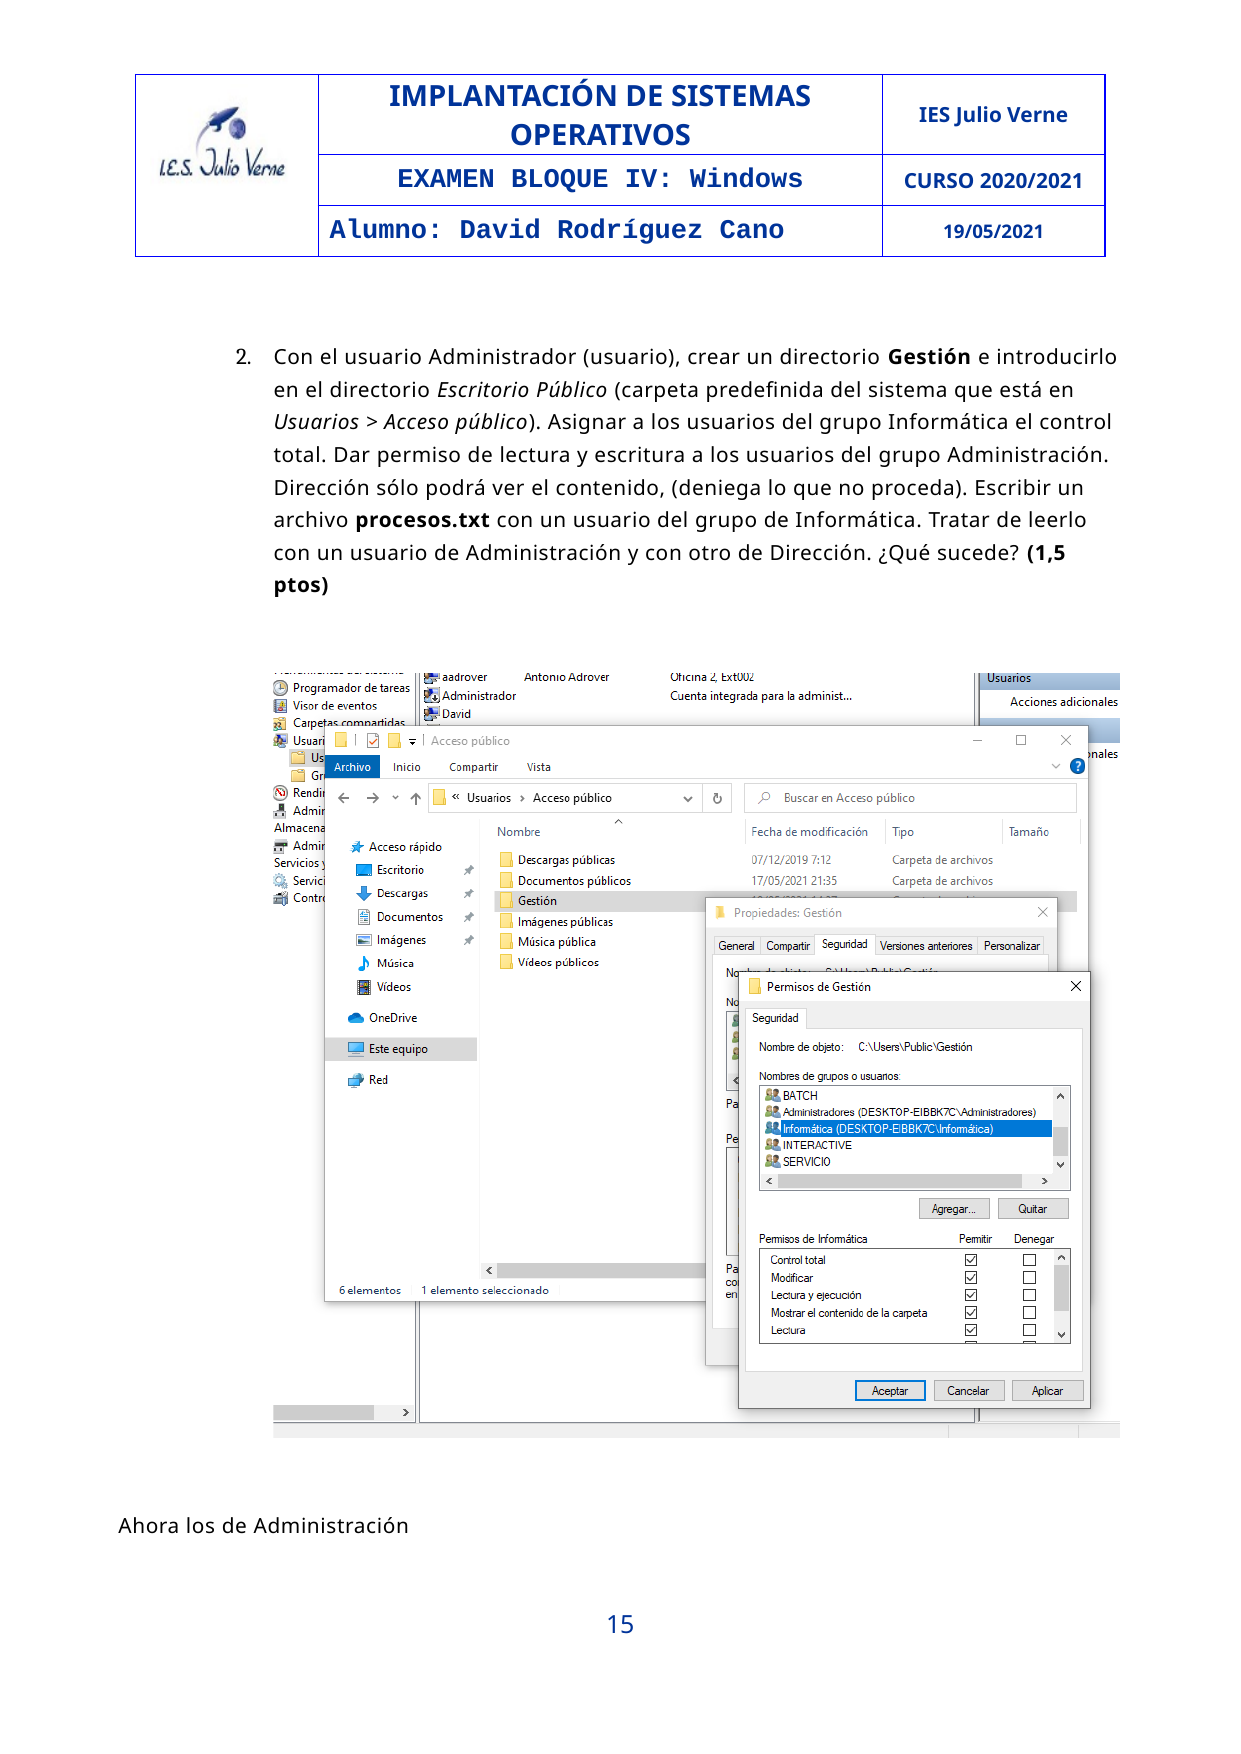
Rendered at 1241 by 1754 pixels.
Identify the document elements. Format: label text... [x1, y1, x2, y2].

list Con el usuario Administrador (usuario), crear un directorio Gestión e introducirlo en el directorio Escritorio Público (carpeta predefinida del sistema que está en Usuarios > Acceso público). Asignar a los usuarios del grupo Informática el control total. Dar permiso de lectura y escritura a los usuarios del grupo Administración. Dirección sólo podrá ver el contenido, (deniega lo que no proceda). Escribir un archivo procesos.txt con un usuario del grupo de Informática. Tratar de leerlo con un usuario de Administración y con otro de Dirección. ¿Qué sucede? (1,5 ptos) [236, 342, 1122, 599]
text Ahora los de Administración [118, 1511, 1122, 1540]
